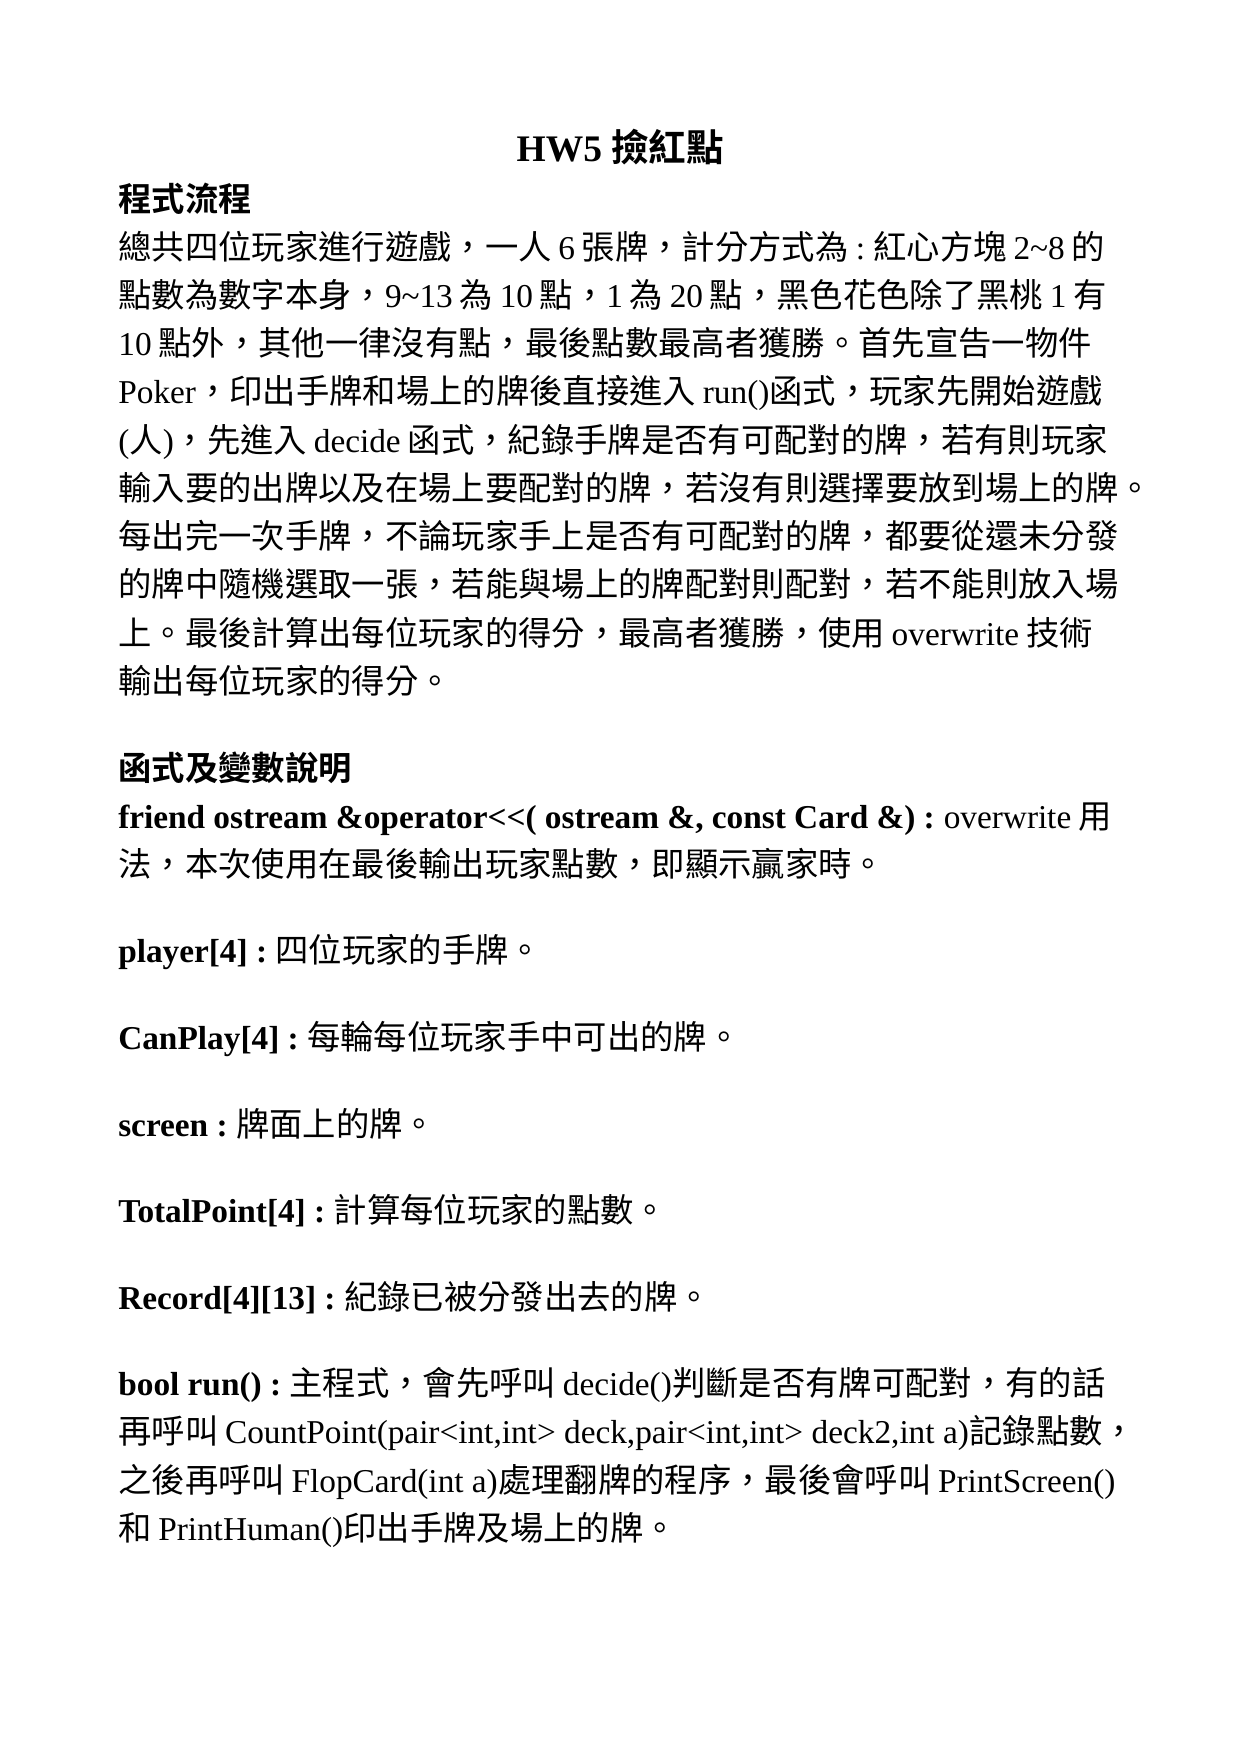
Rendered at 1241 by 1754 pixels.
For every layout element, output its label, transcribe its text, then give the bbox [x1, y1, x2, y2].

text screen : 牌面上的牌。 [118, 1097, 1122, 1146]
text 函式及變數說明 [118, 741, 1122, 789]
text Record[4][13] : 紀錄已被分發出去的牌。 [118, 1271, 1122, 1319]
text bool run() : 主程式，會先呼叫decide()判斷是否有牌可配對，有的話再呼叫CountPoint(pair<int,int> deck,pair<int,int> deck2,int a)記錄點數，之後再呼叫FlopCard(int a)處理翻牌的程序，最後會呼叫PrintScreen()和PrintHuman()印出手牌及場上的牌。 [118, 1357, 1122, 1550]
text 總共四位玩家進行遊戲，一人6張牌，計分方式為 : 紅心方塊2~8的點數為數字本身，9~13為10點，1為20點，黑色花色除了黑桃1有10點外，其他一律沒有點，最後點數最高者獲勝。首先宣告一物件Poker，印出手牌和場上的牌後直接進入run()函式，玩家先開始遊戲(人)，先進入decide函式，紀錄手牌是否有可配對的牌，若有則玩家輸入要的出牌以及在場上要配對的牌，若沒有則選擇要放到場上的牌。每出完一次手牌，不論玩家手上是否有可配對的牌，都要從還未分發的牌中隨機選取一張，若能與場上的牌配對則配對，若不能則放入場上。最後計算出每位玩家的得分，最高者獲勝，使用overwrite技術輸出每位玩家的得分。 [118, 221, 1122, 703]
text CanPlay[4] : 每輪每位玩家手中可出的牌。 [118, 1011, 1122, 1059]
text player[4] : 四位玩家的手牌。 [118, 924, 1122, 972]
text HW5 撿紅點 [118, 118, 1122, 172]
text 程式流程 [118, 172, 1122, 221]
text TotalPoint[4] : 計算每位玩家的點數。 [118, 1184, 1122, 1232]
text friend ostream &operator<<( ostream &, const Card &) : overwrite用法，本次使用在最後輸出玩家點數，即顯示贏家時。 [118, 789, 1122, 886]
